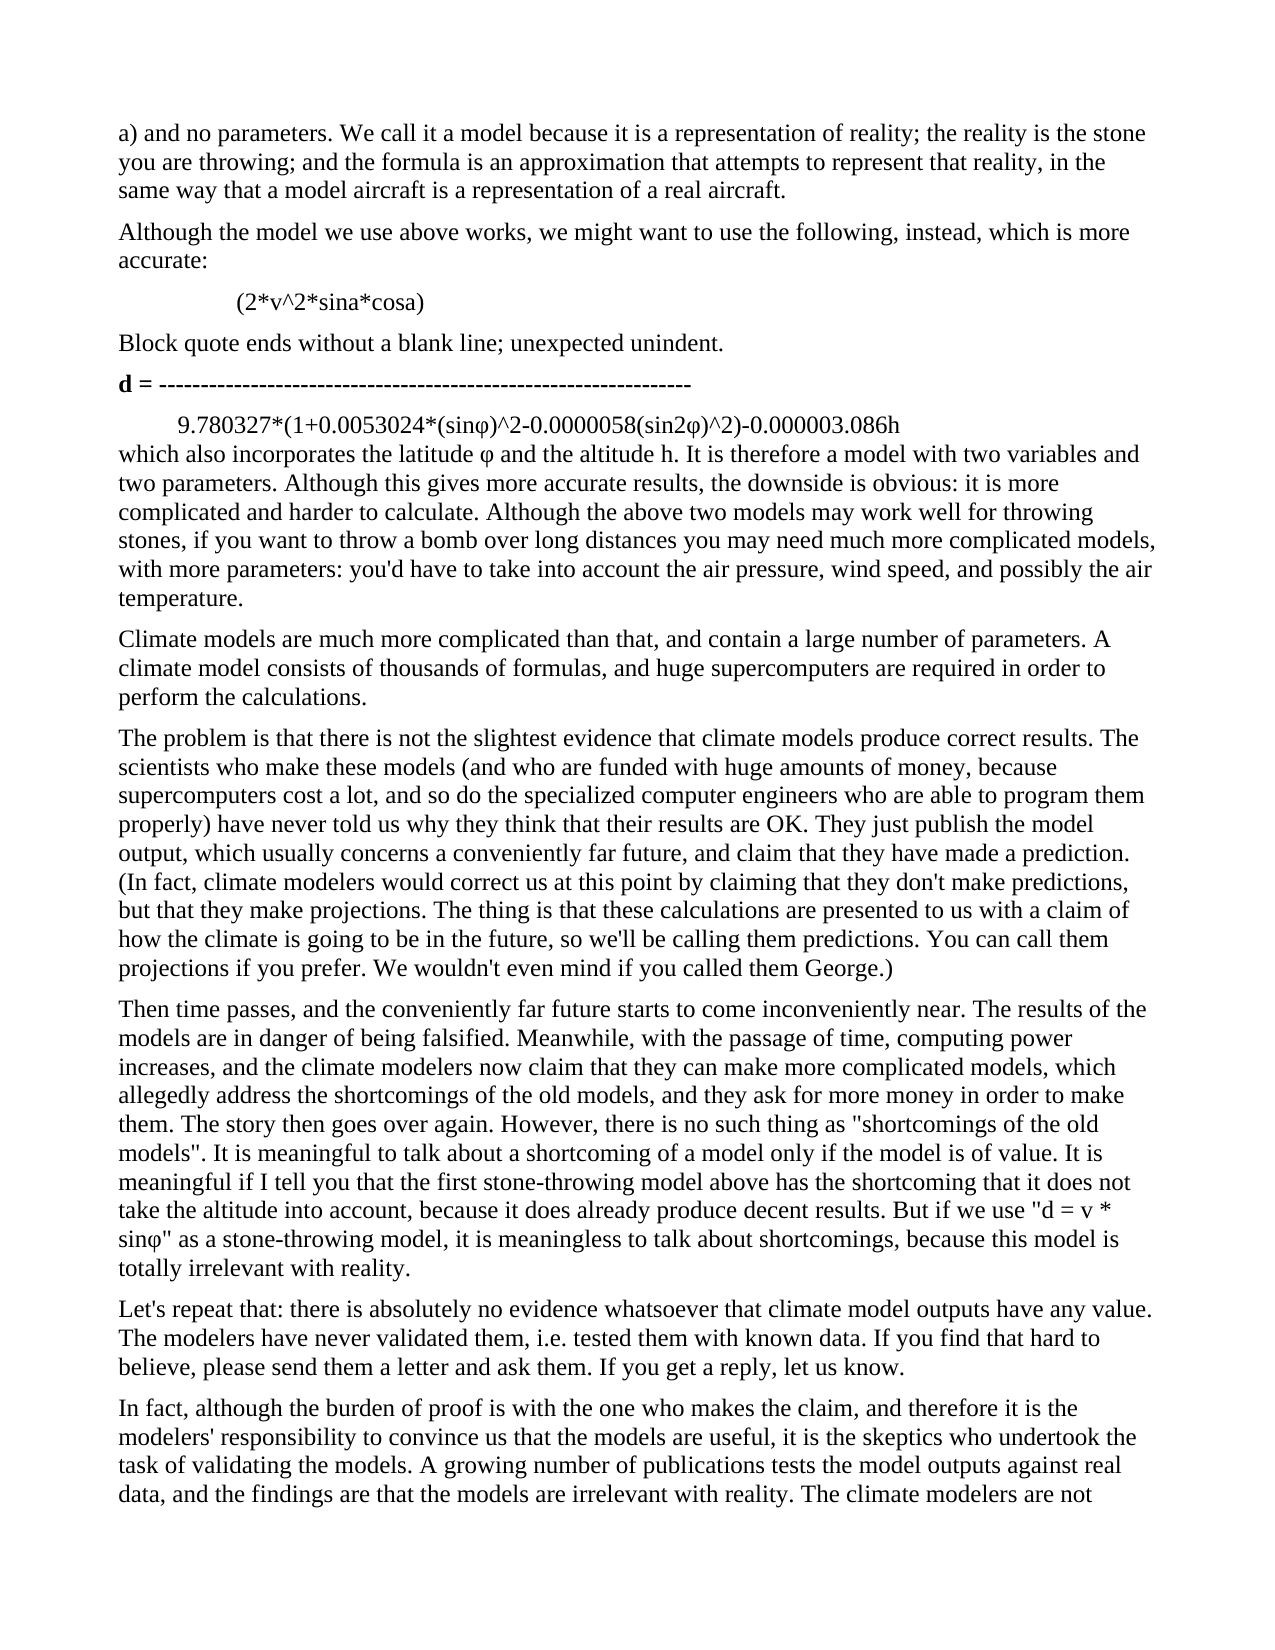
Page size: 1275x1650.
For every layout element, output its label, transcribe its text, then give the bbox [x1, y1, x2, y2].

text Although the model we use above works, we might want to use the following, instead, which is more accurate: [118, 217, 1157, 274]
text Climate models are much more complicated than that, and contain a large number of parameters. A climate model consists of thousands of formulas, and huge supercomputers are required in order to perform the calculations. [118, 624, 1157, 711]
text (2*v^2*sina*cosa) [236, 287, 1039, 316]
text Let's repeat that: there is absolutely no evidence whatsoever that climate model outputs have any value. The modelers have never validated them, i.e. tested them with known data. If you find that hard to believe, please send them a letter and ask them. If you get a reply, let us know. [118, 1294, 1157, 1381]
text Then time passes, and the conveniently far future starts to come inconveniently near. The results of the models are in danger of being falsified. Meanwhile, with the passage of time, computing power increases, and the climate modelers now claim that they can make more complicated models, which allegedly address the shortcomings of the old models, and they ask for more money in order to make them. The story then goes over again. However, there is no such thing as "shortcomings of the old models". It is meaningful to talk about a shortcoming of a model only if the model is of value. It is meaningful if I tell you that the first stone-throwing model above has the shortcoming that it does not take the altitude into account, because it does already produce decent results. But if we use "d = v * sinφ" as a stone-throwing model, it is meaningless to talk about shortcomings, because this model is totally irrelevant with reality. [118, 994, 1157, 1282]
text d = ---------------------------------------------------------------- [118, 369, 1157, 398]
text Block quote ends without a blank line; unexpected unindent. [118, 328, 1157, 357]
text a) and no parameters. We call it a model because it is a representation of reality; the reality is the stone you are throwing; and the formula is an approximation that attempts to represent that reality, in the same way that a model aircraft is a representation of a real aircraft. [118, 118, 1157, 204]
text The problem is that there is not the slightest evidence that climate models produce correct results. The scientists who make these models (and who are funded with huge amounts of money, because supercomputers cost a lot, and so do the specialized computer engineers who are able to program them properly) have never told us why they think that their results are OK. They just publish the model output, which usually concerns a conveniently far future, and claim that they have made a prediction. (In fact, climate modelers would correct us at this point by claiming that they don't make predictions, but that they make projections. The thing is that these calculations are presented to us with a claim of how the climate is going to be in the future, so we'll be calling them predictions. You can call them projections if you prefer. We wouldn't even mind if you called them George.) [118, 723, 1157, 982]
text In fact, although the burden of proof is with the one who makes the claim, and therefore it is the modelers' responsibility to convince us that the models are useful, it is the skeptics who undertook the task of validating the models. A growing number of publications tests the model outputs against real data, and the findings are that the models are irrelevant with reality. The climate modelers are not [118, 1393, 1157, 1508]
text 9.780327*(1+0.0053024*(sinφ)^2-0.0000058(sin2φ)^2)-0.000003.086h [177, 411, 1157, 439]
text which also incorporates the latitude φ and the altitude h. It is therefore a model with two variables and two parameters. Although this gives more accurate results, the downside is obvious: it is more complicated and harder to calculate. Although the above two models may work well for throwing stones, if you want to throw a bomb over long distances you may need much more complicated models, with more parameters: you'd have to take into account the air pressure, wind speed, and possibly the air temperature. [118, 439, 1157, 612]
